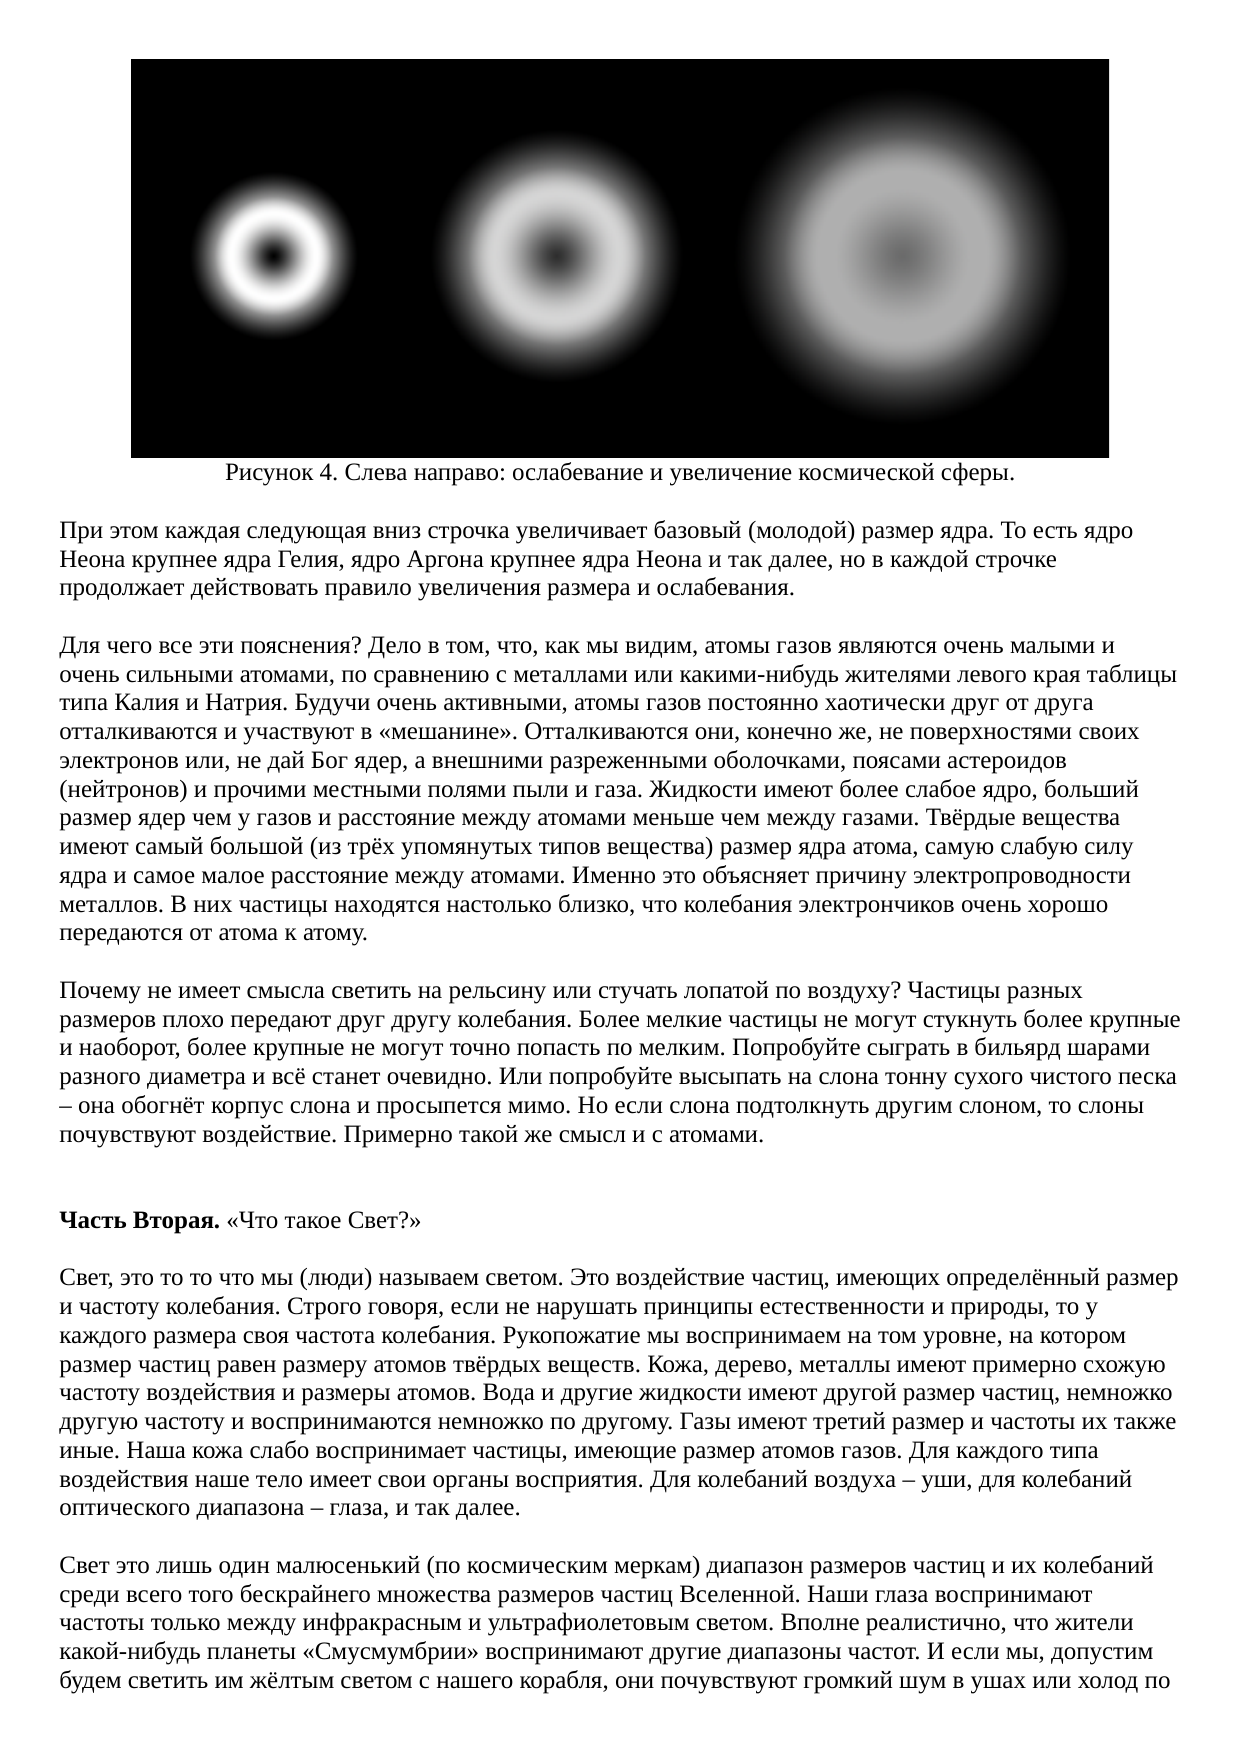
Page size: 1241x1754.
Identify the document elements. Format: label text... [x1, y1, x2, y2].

text При этом каждая следующая вниз строчка увеличивает базовый (молодой) размер ядра. То есть ядро Неона крупнее ядра Гелия, ядро Аргона крупнее ядра Неона и так далее, но в каждой строчке продолжает действовать правило увеличения размера и ослабевания. [59, 515, 1181, 601]
text Часть Вторая. «Что такое Свет?» [59, 1205, 1181, 1234]
text Свет это лишь один малюсенький (по космическим меркам) диапазон размеров частиц и их колебаний среди всего того бескрайнего множества размеров частиц Вселенной. Наши глаза воспринимают частоты только между инфракрасным и ультрафиолетовым светом. Вполне реалистично, что жители какой-нибудь планеты «Смусмумбрии» воспринимают другие диапазоны частот. И если мы, допустим будем светить им жёлтым светом с нашего корабля, они почувствуют громкий шум в ушах или холод по [59, 1550, 1181, 1694]
text Для чего все эти пояснения? Дело в том, что, как мы видим, атомы газов являются очень малыми и очень сильными атомами, по сравнению с металлами или какими-нибудь жителями левого края таблицы типа Калия и Натрия. Будучи очень активными, атомы газов постоянно хаотически друг от друга отталкиваются и участвуют в «мешанине». Отталкиваются они, конечно же, не поверхностями своих электронов или, не дай Бог ядер, а внешними разреженными оболочками, поясами астероидов (нейтронов) и прочими местными полями пыли и газа. Жидкости имеют более слабое ядро, больший размер ядер чем у газов и расстояние между атомами меньше чем между газами. Твёрдые вещества имеют самый большой (из трёх упомянутых типов вещества) размер ядра атома, самую слабую силу ядра и самое малое расстояние между атомами. Именно это объясняет причину электропроводности металлов. В них частицы находятся настолько близко, что колебания электрончиков очень хорошо передаются от атома к атому. [59, 630, 1181, 946]
text Почему не имеет смысла светить на рельсину или стучать лопатой по воздуху? Частицы разных размеров плохо передают друг другу колебания. Более мелкие частицы не могут стукнуть более крупные и наоборот, более крупные не могут точно попасть по мелким. Попробуйте сыграть в бильярд шарами разного диаметра и всё станет очевидно. Или попробуйте высыпать на слона тонну сухого чистого песка – она обогнёт корпус слона и просыпется мимо. Но если слона подтолкнуть другим слоном, то слоны почувствуют воздействие. Примерно такой же смысл и с атомами. [59, 975, 1181, 1147]
text Рисунок 4. Слева направо: ослабевание и увеличение космической сферы. [59, 457, 1181, 486]
text Свет, это то то что мы (люди) называем светом. Это воздействие частиц, имеющих определённый размер и частоту колебания. Строго говоря, если не нарушать принципы естественности и природы, то у каждого размера своя частота колебания. Рукопожатие мы воспринимаем на том уровне, на котором размер частиц равен размеру атомов твёрдых веществ. Кожа, дерево, металлы имеют примерно схожую частоту воздействия и размеры атомов. Вода и другие жидкости имеют другой размер частиц, немножко другую частоту и воспринимаются немножко по другому. Газы имеют третий размер и частоты их также иные. Наша кожа слабо воспринимает частицы, имеющие размер атомов газов. Для каждого типа воздействия наше тело имеет свои органы восприятия. Для колебаний воздуха – уши, для колебаний оптического диапазона – глаза, и так далее. [59, 1262, 1181, 1521]
picture [131, 59, 1110, 458]
